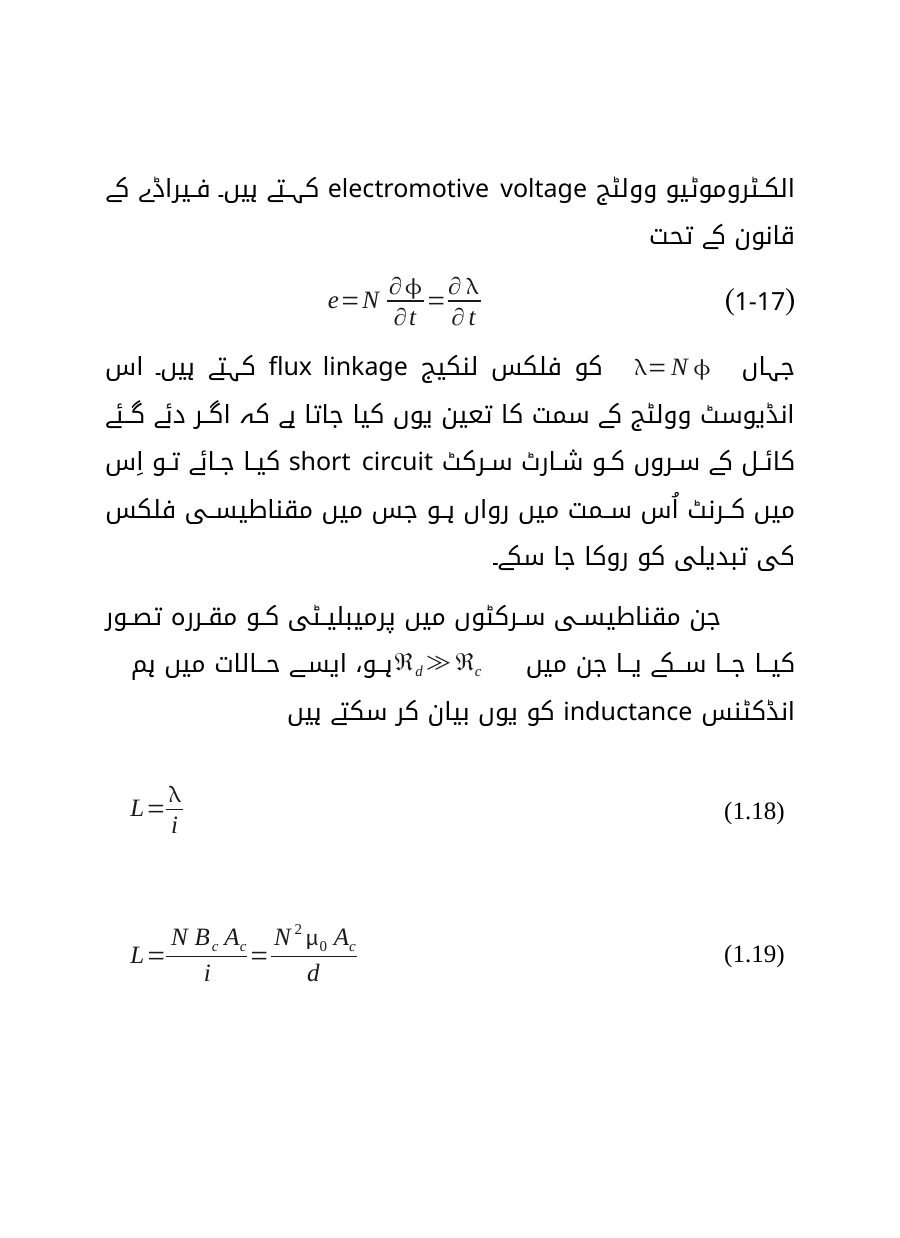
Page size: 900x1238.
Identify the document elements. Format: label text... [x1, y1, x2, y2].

table_header [105, 914, 718, 1004]
text مقناطیسی فیلڈ کی وقت کے ساتھ تبدیلی الکٹرک فیلڈ electric field کو جنم دیتی ہے۔ لہاذٰ اگر شکل 1.3 کے کور میں مقناطیسی فلکس تندیل ہو رہا ہو تو اس کی وجہ سے اس کے کائل میں وولٹج پیدا ہونگے جوکہ اس کائل کے سروں پر نمودار ہونگے۔ اِس وولٹج کو انڈیوسٹ وولٹج induced voltage یا الکٹروموٹیو وولٹج electromotive voltage کہتے ہیں۔ فیراڈے کے قانون کے تحت [105, 165, 795, 260]
table_header (1.19) [718, 914, 795, 1004]
text جہاں کو فلکس لنکیج flux linkage کہتے ہیں۔ اس انڈیوسٹ وولٹج کے سمت کا تعین یوں کیا جاتا ہے کہ اگر دئے گئے کائل کے سروں کو شارٹ سرکٹ short circuit کیا جائے تو اِس میں کرنٹ اُس سمت میں رواں ہو جس میں مقناطیسی فلکس کی تبدیلی کو روکا جا سکے۔ [105, 344, 795, 581]
text جن مقناطیسی سرکٹوں میں پرمیبلیٹی کو مقررہ تصور کیا جا سکے یا جن میں ہو، ایسے حالات میں ہم انڈکٹنس inductance کو یوں بیان کر سکتے ہیں [105, 593, 795, 735]
table_header [105, 777, 718, 857]
text (1-17) [105, 272, 795, 331]
table_header (1.18) [718, 777, 795, 857]
